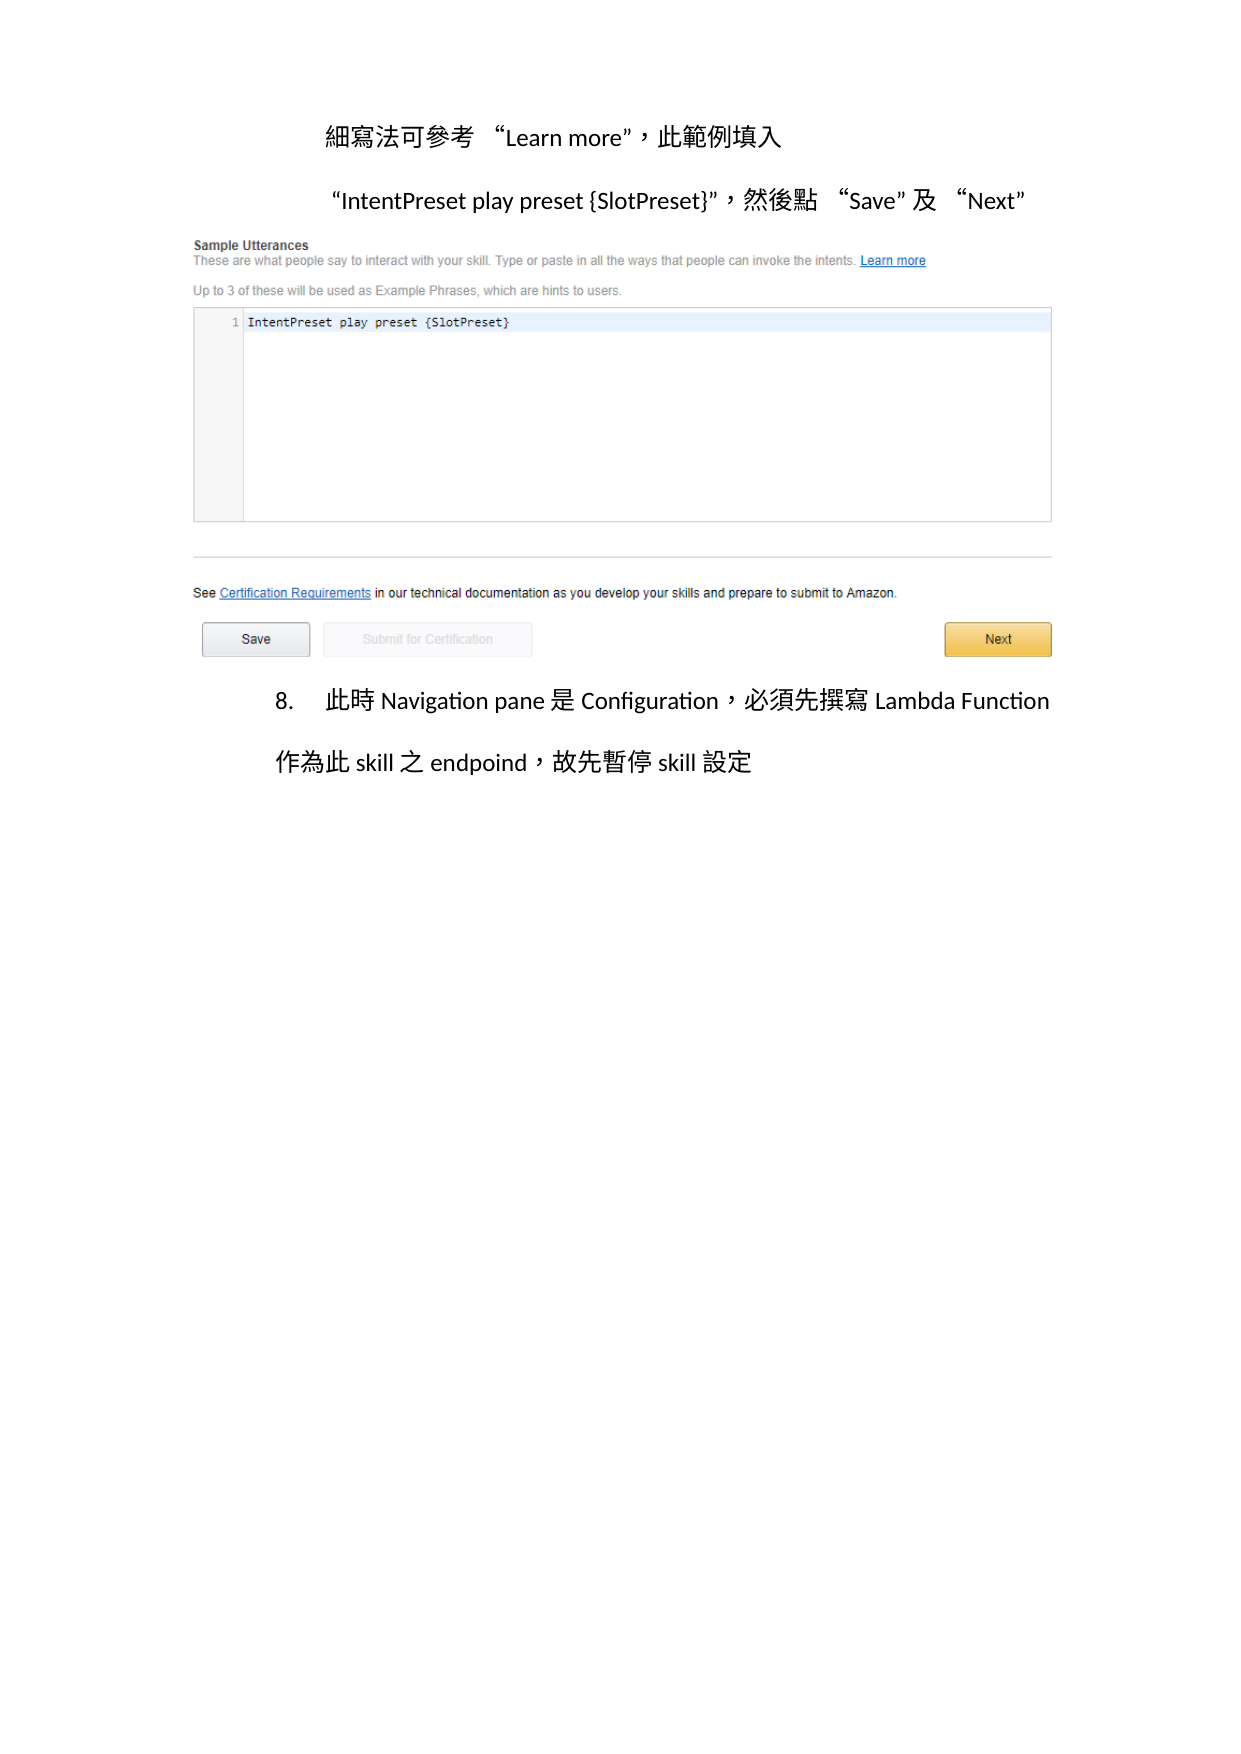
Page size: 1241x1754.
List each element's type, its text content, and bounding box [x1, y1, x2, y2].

list 此時 Navigation pane 是 Configuration，必須先撰寫 Lambda Function 作為此 skill 之 endpoind，故先暫停 skill 設定 [275, 657, 1053, 782]
list 細寫法可參考 “Learn more”，此範例填入 “IntentPreset play preset {SlotPreset}”，然後點 “Save” 及 “Next” [325, 94, 1053, 219]
